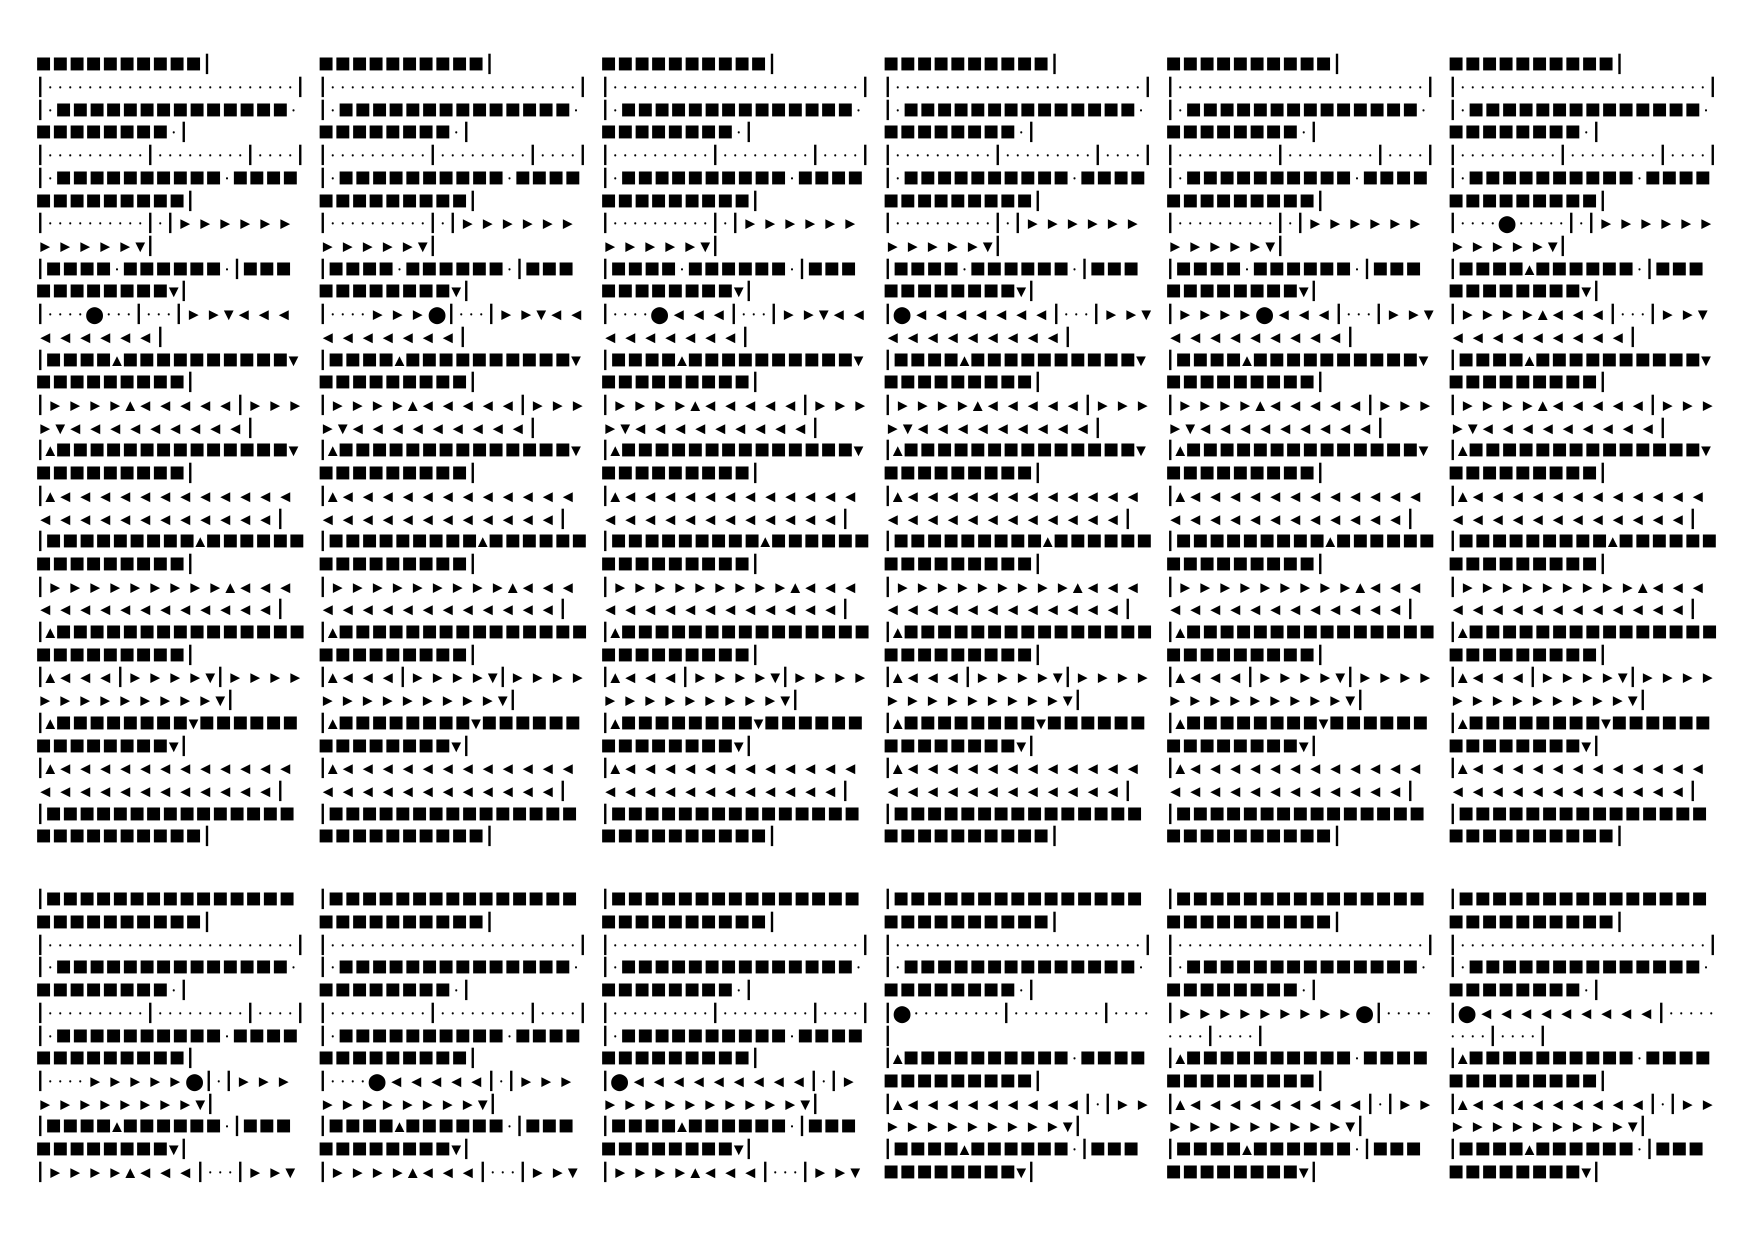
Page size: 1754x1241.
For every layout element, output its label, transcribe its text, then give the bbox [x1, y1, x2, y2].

table_header ┃⬛⬛⬛⬛⬛⬛⬛⬛⬛⬛⬛⬛⬛⬛⬛⬛⬛⬛⬛⬛⬛⬛⬛⬛⬛┃ ┃∙∙∙∙∙∙∙∙∙∙∙∙∙∙∙∙∙∙∙∙∙∙∙∙∙┃ ┃∙⬛⬛⬛⬛⬛⬛⬛⬛⬛⬛⬛⬛⬛⬛∙⬛⬛⬛⬛⬛⬛⬛⬛∙┃ ┃∙∙∙∙∙∙∙∙∙∙┃∙∙∙∙∙∙∙∙∙┃∙∙∙∙┃ ┃∙⬛⬛⬛⬛⬛⬛⬛⬛⬛⬛∙⬛⬛⬛⬛⬛⬛⬛⬛⬛⬛⬛⬛⬛┃ ┃∙∙∙∙⬤◀◀◀◀◀┃∙┃▶▶▶▶▶▶▶▶▶▶▶▼┃ ┃⬛⬛⬛⬛▲⬛⬛⬛⬛⬛⬛∙┃⬛⬛⬛⬛⬛⬛⬛⬛⬛⬛⬛▼┃ ┃▶▶▶▶▲◀◀◀┃∙∙∙┃▶▶▼ [312, 882, 594, 1189]
table_header ┃⬛⬛⬛⬛⬛⬛⬛⬛⬛⬛⬛⬛⬛⬛⬛⬛⬛⬛⬛⬛⬛⬛⬛⬛⬛┃ ┃∙∙∙∙∙∙∙∙∙∙∙∙∙∙∙∙∙∙∙∙∙∙∙∙∙┃ ┃∙⬛⬛⬛⬛⬛⬛⬛⬛⬛⬛⬛⬛⬛⬛∙⬛⬛⬛⬛⬛⬛⬛⬛∙┃ ┃∙∙∙∙∙∙∙∙∙∙┃∙∙∙∙∙∙∙∙∙┃∙∙∙∙┃ ┃∙⬛⬛⬛⬛⬛⬛⬛⬛⬛⬛∙⬛⬛⬛⬛⬛⬛⬛⬛⬛⬛⬛⬛⬛┃ ┃∙∙∙∙▶▶▶▶▶⬤┃∙┃▶▶▶▶▶▶▶▶▶▶▶▼┃ ┃⬛⬛⬛⬛▲⬛⬛⬛⬛⬛⬛∙┃⬛⬛⬛⬛⬛⬛⬛⬛⬛⬛⬛▼┃ ┃▶▶▶▶▲◀◀◀┃∙∙∙┃▶▶▼ [30, 882, 312, 1189]
table_header ⬛⬛⬛⬛⬛⬛⬛⬛⬛⬛┃ ┃∙∙∙∙∙∙∙∙∙∙∙∙∙∙∙∙∙∙∙∙∙∙∙∙∙┃ ┃∙⬛⬛⬛⬛⬛⬛⬛⬛⬛⬛⬛⬛⬛⬛∙⬛⬛⬛⬛⬛⬛⬛⬛∙┃ ┃∙∙∙∙∙∙∙∙∙∙┃∙∙∙∙∙∙∙∙∙┃∙∙∙∙┃ ┃∙⬛⬛⬛⬛⬛⬛⬛⬛⬛⬛∙⬛⬛⬛⬛⬛⬛⬛⬛⬛⬛⬛⬛⬛┃ ┃∙∙∙∙∙∙∙∙∙∙┃∙┃▶▶▶▶▶▶▶▶▶▶▶▼┃ ┃⬛⬛⬛⬛∙⬛⬛⬛⬛⬛⬛∙┃⬛⬛⬛⬛⬛⬛⬛⬛⬛⬛⬛▼┃ ┃∙∙∙∙⬤∙∙∙┃∙∙∙┃▶▶▼◀◀◀◀◀◀◀◀◀┃ ┃⬛⬛⬛⬛▲⬛⬛⬛⬛⬛⬛⬛⬛⬛⬛▼⬛⬛⬛⬛⬛⬛⬛⬛⬛┃ ┃▶▶▶▶▲◀◀◀◀◀┃▶▶▶▶▼◀◀◀◀◀◀◀◀◀┃ ┃▲⬛⬛⬛⬛⬛⬛⬛⬛⬛⬛⬛⬛⬛⬛▼⬛⬛⬛⬛⬛⬛⬛⬛⬛┃ ┃▲◀◀◀◀◀◀◀◀◀◀◀◀◀◀◀◀◀◀◀◀◀◀◀◀┃ ┃⬛⬛⬛⬛⬛⬛⬛⬛⬛▲⬛⬛⬛⬛⬛⬛⬛⬛⬛⬛⬛⬛⬛⬛⬛┃ ┃▶▶▶▶▶▶▶▶▶▲◀◀◀◀◀◀◀◀◀◀◀◀◀◀◀┃ ┃▲⬛⬛⬛⬛⬛⬛⬛⬛⬛⬛⬛⬛⬛⬛⬛⬛⬛⬛⬛⬛⬛⬛⬛⬛┃ ┃▲◀◀◀┃▶▶▶▶▼┃▶▶▶▶▶▶▶▶▶▶▶▶▶▼┃ ┃▲⬛⬛⬛⬛⬛⬛⬛⬛▼⬛⬛⬛⬛⬛⬛⬛⬛⬛⬛⬛⬛⬛⬛▼┃ ┃▲◀◀◀◀◀◀◀◀◀◀◀◀◀◀◀◀◀◀◀◀◀◀◀◀┃ ┃⬛⬛⬛⬛⬛⬛⬛⬛⬛⬛⬛⬛⬛⬛⬛⬛⬛⬛⬛⬛⬛⬛⬛⬛⬛┃ [30, 47, 312, 853]
table_header ⬛⬛⬛⬛⬛⬛⬛⬛⬛⬛┃ ┃∙∙∙∙∙∙∙∙∙∙∙∙∙∙∙∙∙∙∙∙∙∙∙∙∙┃ ┃∙⬛⬛⬛⬛⬛⬛⬛⬛⬛⬛⬛⬛⬛⬛∙⬛⬛⬛⬛⬛⬛⬛⬛∙┃ ┃∙∙∙∙∙∙∙∙∙∙┃∙∙∙∙∙∙∙∙∙┃∙∙∙∙┃ ┃∙⬛⬛⬛⬛⬛⬛⬛⬛⬛⬛∙⬛⬛⬛⬛⬛⬛⬛⬛⬛⬛⬛⬛⬛┃ ┃∙∙∙∙∙∙∙∙∙∙┃∙┃▶▶▶▶▶▶▶▶▶▶▶▼┃ ┃⬛⬛⬛⬛∙⬛⬛⬛⬛⬛⬛∙┃⬛⬛⬛⬛⬛⬛⬛⬛⬛⬛⬛▼┃ ┃∙∙∙∙⬤◀◀◀┃∙∙∙┃▶▶▼◀◀◀◀◀◀◀◀◀┃ ┃⬛⬛⬛⬛▲⬛⬛⬛⬛⬛⬛⬛⬛⬛⬛▼⬛⬛⬛⬛⬛⬛⬛⬛⬛┃ ┃▶▶▶▶▲◀◀◀◀◀┃▶▶▶▶▼◀◀◀◀◀◀◀◀◀┃ ┃▲⬛⬛⬛⬛⬛⬛⬛⬛⬛⬛⬛⬛⬛⬛▼⬛⬛⬛⬛⬛⬛⬛⬛⬛┃ ┃▲◀◀◀◀◀◀◀◀◀◀◀◀◀◀◀◀◀◀◀◀◀◀◀◀┃ ┃⬛⬛⬛⬛⬛⬛⬛⬛⬛▲⬛⬛⬛⬛⬛⬛⬛⬛⬛⬛⬛⬛⬛⬛⬛┃ ┃▶▶▶▶▶▶▶▶▶▲◀◀◀◀◀◀◀◀◀◀◀◀◀◀◀┃ ┃▲⬛⬛⬛⬛⬛⬛⬛⬛⬛⬛⬛⬛⬛⬛⬛⬛⬛⬛⬛⬛⬛⬛⬛⬛┃ ┃▲◀◀◀┃▶▶▶▶▼┃▶▶▶▶▶▶▶▶▶▶▶▶▶▼┃ ┃▲⬛⬛⬛⬛⬛⬛⬛⬛▼⬛⬛⬛⬛⬛⬛⬛⬛⬛⬛⬛⬛⬛⬛▼┃ ┃▲◀◀◀◀◀◀◀◀◀◀◀◀◀◀◀◀◀◀◀◀◀◀◀◀┃ ┃⬛⬛⬛⬛⬛⬛⬛⬛⬛⬛⬛⬛⬛⬛⬛⬛⬛⬛⬛⬛⬛⬛⬛⬛⬛┃ [594, 47, 877, 853]
table_header ⬛⬛⬛⬛⬛⬛⬛⬛⬛⬛┃ ┃∙∙∙∙∙∙∙∙∙∙∙∙∙∙∙∙∙∙∙∙∙∙∙∙∙┃ ┃∙⬛⬛⬛⬛⬛⬛⬛⬛⬛⬛⬛⬛⬛⬛∙⬛⬛⬛⬛⬛⬛⬛⬛∙┃ ┃∙∙∙∙∙∙∙∙∙∙┃∙∙∙∙∙∙∙∙∙┃∙∙∙∙┃ ┃∙⬛⬛⬛⬛⬛⬛⬛⬛⬛⬛∙⬛⬛⬛⬛⬛⬛⬛⬛⬛⬛⬛⬛⬛┃ ┃∙∙∙∙∙∙∙∙∙∙┃∙┃▶▶▶▶▶▶▶▶▶▶▶▼┃ ┃⬛⬛⬛⬛∙⬛⬛⬛⬛⬛⬛∙┃⬛⬛⬛⬛⬛⬛⬛⬛⬛⬛⬛▼┃ ┃∙∙∙∙▶▶▶⬤┃∙∙∙┃▶▶▼◀◀◀◀◀◀◀◀◀┃ ┃⬛⬛⬛⬛▲⬛⬛⬛⬛⬛⬛⬛⬛⬛⬛▼⬛⬛⬛⬛⬛⬛⬛⬛⬛┃ ┃▶▶▶▶▲◀◀◀◀◀┃▶▶▶▶▼◀◀◀◀◀◀◀◀◀┃ ┃▲⬛⬛⬛⬛⬛⬛⬛⬛⬛⬛⬛⬛⬛⬛▼⬛⬛⬛⬛⬛⬛⬛⬛⬛┃ ┃▲◀◀◀◀◀◀◀◀◀◀◀◀◀◀◀◀◀◀◀◀◀◀◀◀┃ ┃⬛⬛⬛⬛⬛⬛⬛⬛⬛▲⬛⬛⬛⬛⬛⬛⬛⬛⬛⬛⬛⬛⬛⬛⬛┃ ┃▶▶▶▶▶▶▶▶▶▲◀◀◀◀◀◀◀◀◀◀◀◀◀◀◀┃ ┃▲⬛⬛⬛⬛⬛⬛⬛⬛⬛⬛⬛⬛⬛⬛⬛⬛⬛⬛⬛⬛⬛⬛⬛⬛┃ ┃▲◀◀◀┃▶▶▶▶▼┃▶▶▶▶▶▶▶▶▶▶▶▶▶▼┃ ┃▲⬛⬛⬛⬛⬛⬛⬛⬛▼⬛⬛⬛⬛⬛⬛⬛⬛⬛⬛⬛⬛⬛⬛▼┃ ┃▲◀◀◀◀◀◀◀◀◀◀◀◀◀◀◀◀◀◀◀◀◀◀◀◀┃ ┃⬛⬛⬛⬛⬛⬛⬛⬛⬛⬛⬛⬛⬛⬛⬛⬛⬛⬛⬛⬛⬛⬛⬛⬛⬛┃ [312, 47, 594, 853]
table_header ⬛⬛⬛⬛⬛⬛⬛⬛⬛⬛┃ ┃∙∙∙∙∙∙∙∙∙∙∙∙∙∙∙∙∙∙∙∙∙∙∙∙∙┃ ┃∙⬛⬛⬛⬛⬛⬛⬛⬛⬛⬛⬛⬛⬛⬛∙⬛⬛⬛⬛⬛⬛⬛⬛∙┃ ┃∙∙∙∙∙∙∙∙∙∙┃∙∙∙∙∙∙∙∙∙┃∙∙∙∙┃ ┃∙⬛⬛⬛⬛⬛⬛⬛⬛⬛⬛∙⬛⬛⬛⬛⬛⬛⬛⬛⬛⬛⬛⬛⬛┃ ┃∙∙∙∙∙∙∙∙∙∙┃∙┃▶▶▶▶▶▶▶▶▶▶▶▼┃ ┃⬛⬛⬛⬛∙⬛⬛⬛⬛⬛⬛∙┃⬛⬛⬛⬛⬛⬛⬛⬛⬛⬛⬛▼┃ ┃⬤◀◀◀◀◀◀◀┃∙∙∙┃▶▶▼◀◀◀◀◀◀◀◀◀┃ ┃⬛⬛⬛⬛▲⬛⬛⬛⬛⬛⬛⬛⬛⬛⬛▼⬛⬛⬛⬛⬛⬛⬛⬛⬛┃ ┃▶▶▶▶▲◀◀◀◀◀┃▶▶▶▶▼◀◀◀◀◀◀◀◀◀┃ ┃▲⬛⬛⬛⬛⬛⬛⬛⬛⬛⬛⬛⬛⬛⬛▼⬛⬛⬛⬛⬛⬛⬛⬛⬛┃ ┃▲◀◀◀◀◀◀◀◀◀◀◀◀◀◀◀◀◀◀◀◀◀◀◀◀┃ ┃⬛⬛⬛⬛⬛⬛⬛⬛⬛▲⬛⬛⬛⬛⬛⬛⬛⬛⬛⬛⬛⬛⬛⬛⬛┃ ┃▶▶▶▶▶▶▶▶▶▲◀◀◀◀◀◀◀◀◀◀◀◀◀◀◀┃ ┃▲⬛⬛⬛⬛⬛⬛⬛⬛⬛⬛⬛⬛⬛⬛⬛⬛⬛⬛⬛⬛⬛⬛⬛⬛┃ ┃▲◀◀◀┃▶▶▶▶▼┃▶▶▶▶▶▶▶▶▶▶▶▶▶▼┃ ┃▲⬛⬛⬛⬛⬛⬛⬛⬛▼⬛⬛⬛⬛⬛⬛⬛⬛⬛⬛⬛⬛⬛⬛▼┃ ┃▲◀◀◀◀◀◀◀◀◀◀◀◀◀◀◀◀◀◀◀◀◀◀◀◀┃ ┃⬛⬛⬛⬛⬛⬛⬛⬛⬛⬛⬛⬛⬛⬛⬛⬛⬛⬛⬛⬛⬛⬛⬛⬛⬛┃ [877, 47, 1159, 853]
table_header ┃⬛⬛⬛⬛⬛⬛⬛⬛⬛⬛⬛⬛⬛⬛⬛⬛⬛⬛⬛⬛⬛⬛⬛⬛⬛┃ ┃∙∙∙∙∙∙∙∙∙∙∙∙∙∙∙∙∙∙∙∙∙∙∙∙∙┃ ┃∙⬛⬛⬛⬛⬛⬛⬛⬛⬛⬛⬛⬛⬛⬛∙⬛⬛⬛⬛⬛⬛⬛⬛∙┃ ┃⬤∙∙∙∙∙∙∙∙∙┃∙∙∙∙∙∙∙∙∙┃∙∙∙∙┃ ┃▲⬛⬛⬛⬛⬛⬛⬛⬛⬛⬛∙⬛⬛⬛⬛⬛⬛⬛⬛⬛⬛⬛⬛⬛┃ ┃▲◀◀◀◀◀◀◀◀◀┃∙┃▶▶▶▶▶▶▶▶▶▶▶▼┃ ┃⬛⬛⬛⬛▲⬛⬛⬛⬛⬛⬛∙┃⬛⬛⬛⬛⬛⬛⬛⬛⬛⬛⬛▼┃ [877, 882, 1159, 1189]
table_header ⬛⬛⬛⬛⬛⬛⬛⬛⬛⬛┃ ┃∙∙∙∙∙∙∙∙∙∙∙∙∙∙∙∙∙∙∙∙∙∙∙∙∙┃ ┃∙⬛⬛⬛⬛⬛⬛⬛⬛⬛⬛⬛⬛⬛⬛∙⬛⬛⬛⬛⬛⬛⬛⬛∙┃ ┃∙∙∙∙∙∙∙∙∙∙┃∙∙∙∙∙∙∙∙∙┃∙∙∙∙┃ ┃∙⬛⬛⬛⬛⬛⬛⬛⬛⬛⬛∙⬛⬛⬛⬛⬛⬛⬛⬛⬛⬛⬛⬛⬛┃ ┃∙∙∙∙∙∙∙∙∙∙┃∙┃▶▶▶▶▶▶▶▶▶▶▶▼┃ ┃⬛⬛⬛⬛∙⬛⬛⬛⬛⬛⬛∙┃⬛⬛⬛⬛⬛⬛⬛⬛⬛⬛⬛▼┃ ┃▶▶▶▶⬤◀◀◀┃∙∙∙┃▶▶▼◀◀◀◀◀◀◀◀◀┃ ┃⬛⬛⬛⬛▲⬛⬛⬛⬛⬛⬛⬛⬛⬛⬛▼⬛⬛⬛⬛⬛⬛⬛⬛⬛┃ ┃▶▶▶▶▲◀◀◀◀◀┃▶▶▶▶▼◀◀◀◀◀◀◀◀◀┃ ┃▲⬛⬛⬛⬛⬛⬛⬛⬛⬛⬛⬛⬛⬛⬛▼⬛⬛⬛⬛⬛⬛⬛⬛⬛┃ ┃▲◀◀◀◀◀◀◀◀◀◀◀◀◀◀◀◀◀◀◀◀◀◀◀◀┃ ┃⬛⬛⬛⬛⬛⬛⬛⬛⬛▲⬛⬛⬛⬛⬛⬛⬛⬛⬛⬛⬛⬛⬛⬛⬛┃ ┃▶▶▶▶▶▶▶▶▶▲◀◀◀◀◀◀◀◀◀◀◀◀◀◀◀┃ ┃▲⬛⬛⬛⬛⬛⬛⬛⬛⬛⬛⬛⬛⬛⬛⬛⬛⬛⬛⬛⬛⬛⬛⬛⬛┃ ┃▲◀◀◀┃▶▶▶▶▼┃▶▶▶▶▶▶▶▶▶▶▶▶▶▼┃ ┃▲⬛⬛⬛⬛⬛⬛⬛⬛▼⬛⬛⬛⬛⬛⬛⬛⬛⬛⬛⬛⬛⬛⬛▼┃ ┃▲◀◀◀◀◀◀◀◀◀◀◀◀◀◀◀◀◀◀◀◀◀◀◀◀┃ ┃⬛⬛⬛⬛⬛⬛⬛⬛⬛⬛⬛⬛⬛⬛⬛⬛⬛⬛⬛⬛⬛⬛⬛⬛⬛┃ [1159, 47, 1442, 853]
table_header ┃⬛⬛⬛⬛⬛⬛⬛⬛⬛⬛⬛⬛⬛⬛⬛⬛⬛⬛⬛⬛⬛⬛⬛⬛⬛┃ ┃∙∙∙∙∙∙∙∙∙∙∙∙∙∙∙∙∙∙∙∙∙∙∙∙∙┃ ┃∙⬛⬛⬛⬛⬛⬛⬛⬛⬛⬛⬛⬛⬛⬛∙⬛⬛⬛⬛⬛⬛⬛⬛∙┃ ┃⬤◀◀◀◀◀◀◀◀◀┃∙∙∙∙∙∙∙∙∙┃∙∙∙∙┃ ┃▲⬛⬛⬛⬛⬛⬛⬛⬛⬛⬛∙⬛⬛⬛⬛⬛⬛⬛⬛⬛⬛⬛⬛⬛┃ ┃▲◀◀◀◀◀◀◀◀◀┃∙┃▶▶▶▶▶▶▶▶▶▶▶▼┃ ┃⬛⬛⬛⬛▲⬛⬛⬛⬛⬛⬛∙┃⬛⬛⬛⬛⬛⬛⬛⬛⬛⬛⬛▼┃ [1442, 882, 1724, 1189]
table_header ┃⬛⬛⬛⬛⬛⬛⬛⬛⬛⬛⬛⬛⬛⬛⬛⬛⬛⬛⬛⬛⬛⬛⬛⬛⬛┃ ┃∙∙∙∙∙∙∙∙∙∙∙∙∙∙∙∙∙∙∙∙∙∙∙∙∙┃ ┃∙⬛⬛⬛⬛⬛⬛⬛⬛⬛⬛⬛⬛⬛⬛∙⬛⬛⬛⬛⬛⬛⬛⬛∙┃ ┃∙∙∙∙∙∙∙∙∙∙┃∙∙∙∙∙∙∙∙∙┃∙∙∙∙┃ ┃∙⬛⬛⬛⬛⬛⬛⬛⬛⬛⬛∙⬛⬛⬛⬛⬛⬛⬛⬛⬛⬛⬛⬛⬛┃ ┃⬤◀◀◀◀◀◀◀◀◀┃∙┃▶▶▶▶▶▶▶▶▶▶▶▼┃ ┃⬛⬛⬛⬛▲⬛⬛⬛⬛⬛⬛∙┃⬛⬛⬛⬛⬛⬛⬛⬛⬛⬛⬛▼┃ ┃▶▶▶▶▲◀◀◀┃∙∙∙┃▶▶▼ [594, 882, 877, 1189]
table_header ┃⬛⬛⬛⬛⬛⬛⬛⬛⬛⬛⬛⬛⬛⬛⬛⬛⬛⬛⬛⬛⬛⬛⬛⬛⬛┃ ┃∙∙∙∙∙∙∙∙∙∙∙∙∙∙∙∙∙∙∙∙∙∙∙∙∙┃ ┃∙⬛⬛⬛⬛⬛⬛⬛⬛⬛⬛⬛⬛⬛⬛∙⬛⬛⬛⬛⬛⬛⬛⬛∙┃ ┃▶▶▶▶▶▶▶▶▶⬤┃∙∙∙∙∙∙∙∙∙┃∙∙∙∙┃ ┃▲⬛⬛⬛⬛⬛⬛⬛⬛⬛⬛∙⬛⬛⬛⬛⬛⬛⬛⬛⬛⬛⬛⬛⬛┃ ┃▲◀◀◀◀◀◀◀◀◀┃∙┃▶▶▶▶▶▶▶▶▶▶▶▼┃ ┃⬛⬛⬛⬛▲⬛⬛⬛⬛⬛⬛∙┃⬛⬛⬛⬛⬛⬛⬛⬛⬛⬛⬛▼┃ [1159, 882, 1442, 1189]
table_header ⬛⬛⬛⬛⬛⬛⬛⬛⬛⬛┃ ┃∙∙∙∙∙∙∙∙∙∙∙∙∙∙∙∙∙∙∙∙∙∙∙∙∙┃ ┃∙⬛⬛⬛⬛⬛⬛⬛⬛⬛⬛⬛⬛⬛⬛∙⬛⬛⬛⬛⬛⬛⬛⬛∙┃ ┃∙∙∙∙∙∙∙∙∙∙┃∙∙∙∙∙∙∙∙∙┃∙∙∙∙┃ ┃∙⬛⬛⬛⬛⬛⬛⬛⬛⬛⬛∙⬛⬛⬛⬛⬛⬛⬛⬛⬛⬛⬛⬛⬛┃ ┃∙∙∙∙⬤∙∙∙∙∙┃∙┃▶▶▶▶▶▶▶▶▶▶▶▼┃ ┃⬛⬛⬛⬛▲⬛⬛⬛⬛⬛⬛∙┃⬛⬛⬛⬛⬛⬛⬛⬛⬛⬛⬛▼┃ ┃▶▶▶▶▲◀◀◀┃∙∙∙┃▶▶▼◀◀◀◀◀◀◀◀◀┃ ┃⬛⬛⬛⬛▲⬛⬛⬛⬛⬛⬛⬛⬛⬛⬛▼⬛⬛⬛⬛⬛⬛⬛⬛⬛┃ ┃▶▶▶▶▲◀◀◀◀◀┃▶▶▶▶▼◀◀◀◀◀◀◀◀◀┃ ┃▲⬛⬛⬛⬛⬛⬛⬛⬛⬛⬛⬛⬛⬛⬛▼⬛⬛⬛⬛⬛⬛⬛⬛⬛┃ ┃▲◀◀◀◀◀◀◀◀◀◀◀◀◀◀◀◀◀◀◀◀◀◀◀◀┃ ┃⬛⬛⬛⬛⬛⬛⬛⬛⬛▲⬛⬛⬛⬛⬛⬛⬛⬛⬛⬛⬛⬛⬛⬛⬛┃ ┃▶▶▶▶▶▶▶▶▶▲◀◀◀◀◀◀◀◀◀◀◀◀◀◀◀┃ ┃▲⬛⬛⬛⬛⬛⬛⬛⬛⬛⬛⬛⬛⬛⬛⬛⬛⬛⬛⬛⬛⬛⬛⬛⬛┃ ┃▲◀◀◀┃▶▶▶▶▼┃▶▶▶▶▶▶▶▶▶▶▶▶▶▼┃ ┃▲⬛⬛⬛⬛⬛⬛⬛⬛▼⬛⬛⬛⬛⬛⬛⬛⬛⬛⬛⬛⬛⬛⬛▼┃ ┃▲◀◀◀◀◀◀◀◀◀◀◀◀◀◀◀◀◀◀◀◀◀◀◀◀┃ ┃⬛⬛⬛⬛⬛⬛⬛⬛⬛⬛⬛⬛⬛⬛⬛⬛⬛⬛⬛⬛⬛⬛⬛⬛⬛┃ [1442, 47, 1724, 853]
